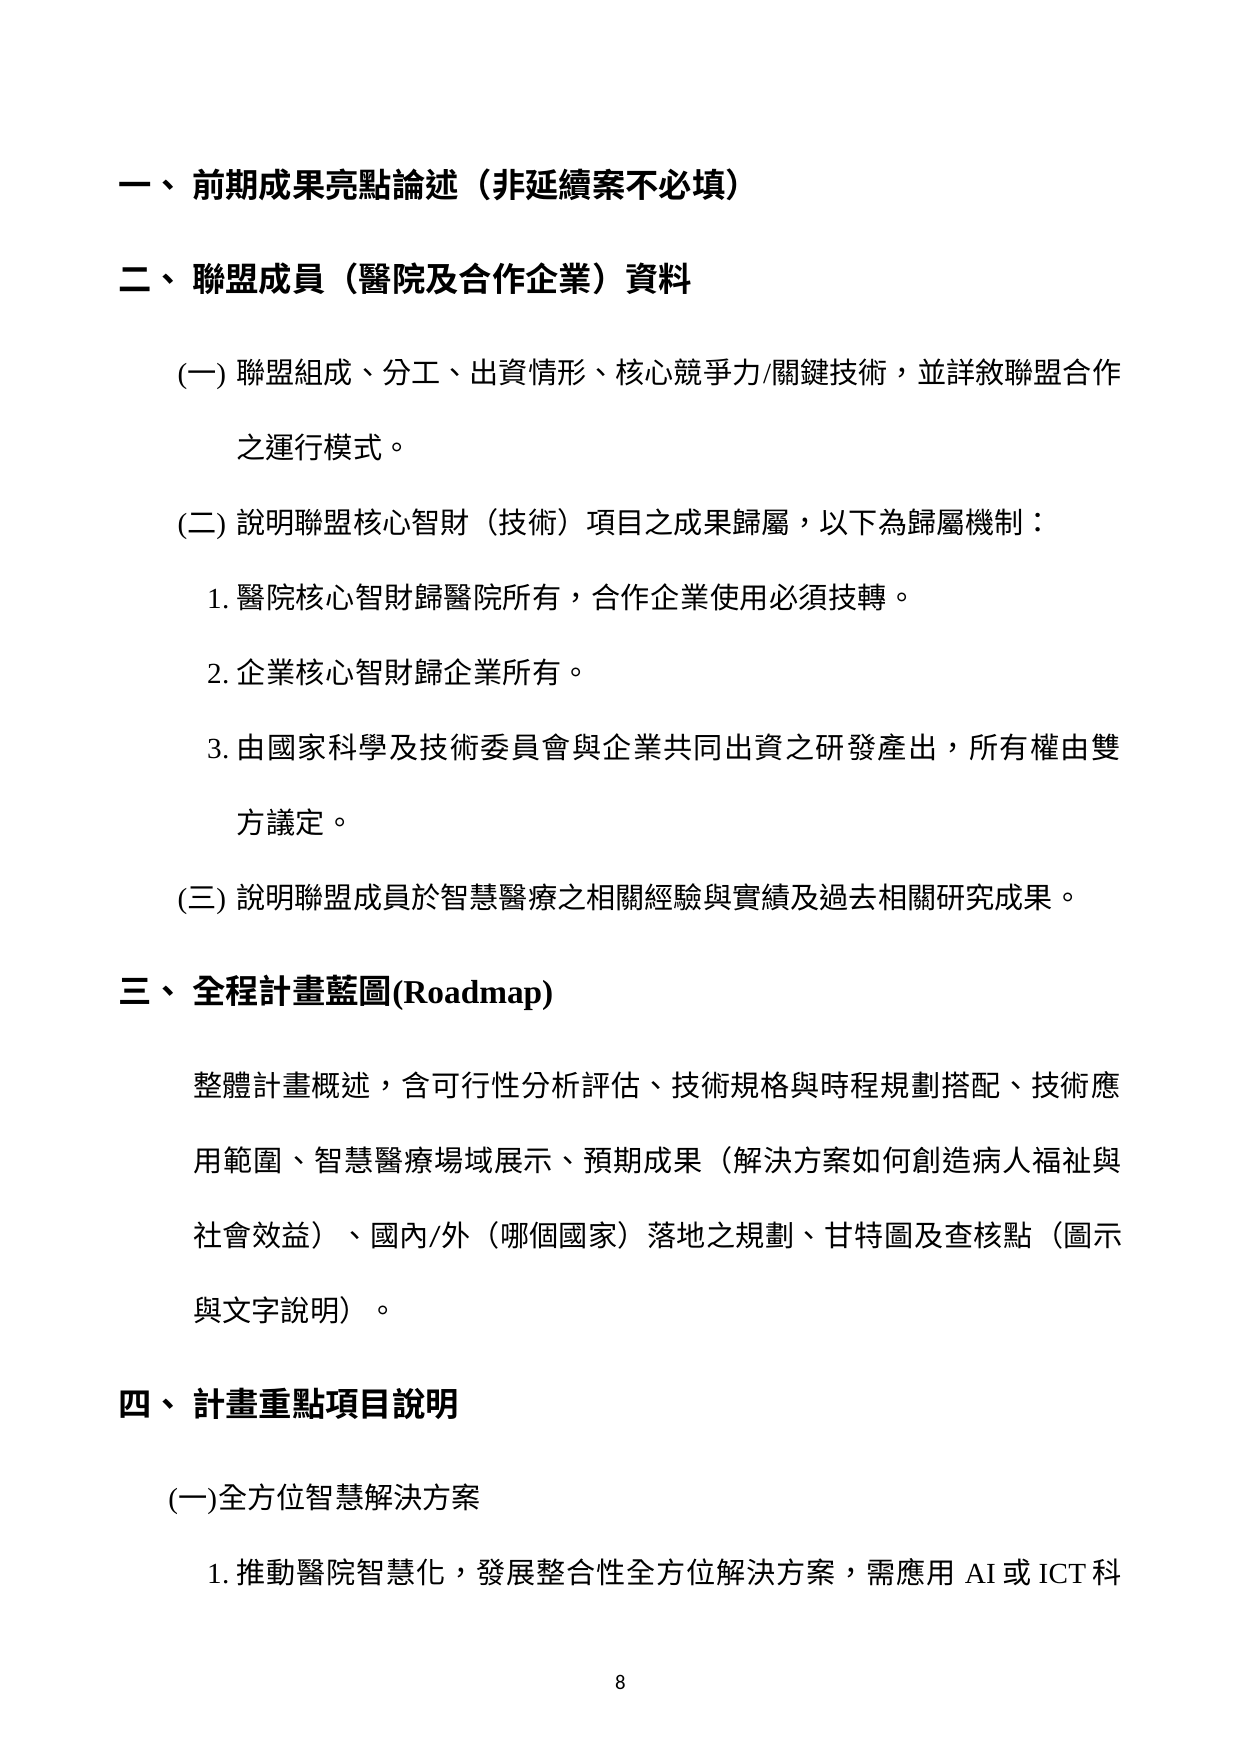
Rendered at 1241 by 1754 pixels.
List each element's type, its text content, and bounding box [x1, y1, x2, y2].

subtitle 聯盟成員（醫院及合作企業）資料 [118, 239, 1122, 314]
text 整體計畫概述，含可行性分析評估、技術規格與時程規劃搭配、技術應用範圍、智慧醫療場域展示、預期成果（解決方案如何創造病人福祉與社會效益）、國內/外（哪個國家）落地之規劃、甘特圖及查核點（圖示與文字說明）。 [193, 1046, 1122, 1346]
list 企業核心智財歸企業所有。 [207, 633, 1122, 708]
list 聯盟組成、分工、出資情形、核心競爭力/關鍵技術，並詳敘聯盟合作之運行模式。 [177, 333, 1122, 483]
list 說明聯盟核心智財（技術）項目之成果歸屬，以下為歸屬機制： [177, 483, 1122, 558]
list 全方位智慧解決方案 [168, 1458, 1122, 1533]
list 由國家科學及技術委員會與企業共同出資之研發產出，所有權由雙方議定。 [207, 708, 1122, 858]
list 推動醫院智慧化，發展整合性全方位解決方案，需應用AI或ICT科 [207, 1533, 1122, 1608]
list 說明聯盟成員於智慧醫療之相關經驗與實績及過去相關研究成果。 [177, 858, 1122, 933]
list 醫院核心智財歸醫院所有，合作企業使用必須技轉。 [207, 558, 1122, 633]
subtitle 全程計畫藍圖(Roadmap) [118, 952, 1122, 1027]
subtitle 前期成果亮點論述（非延續案不必填） [118, 146, 1122, 221]
subtitle 計畫重點項目說明 [118, 1364, 1122, 1439]
